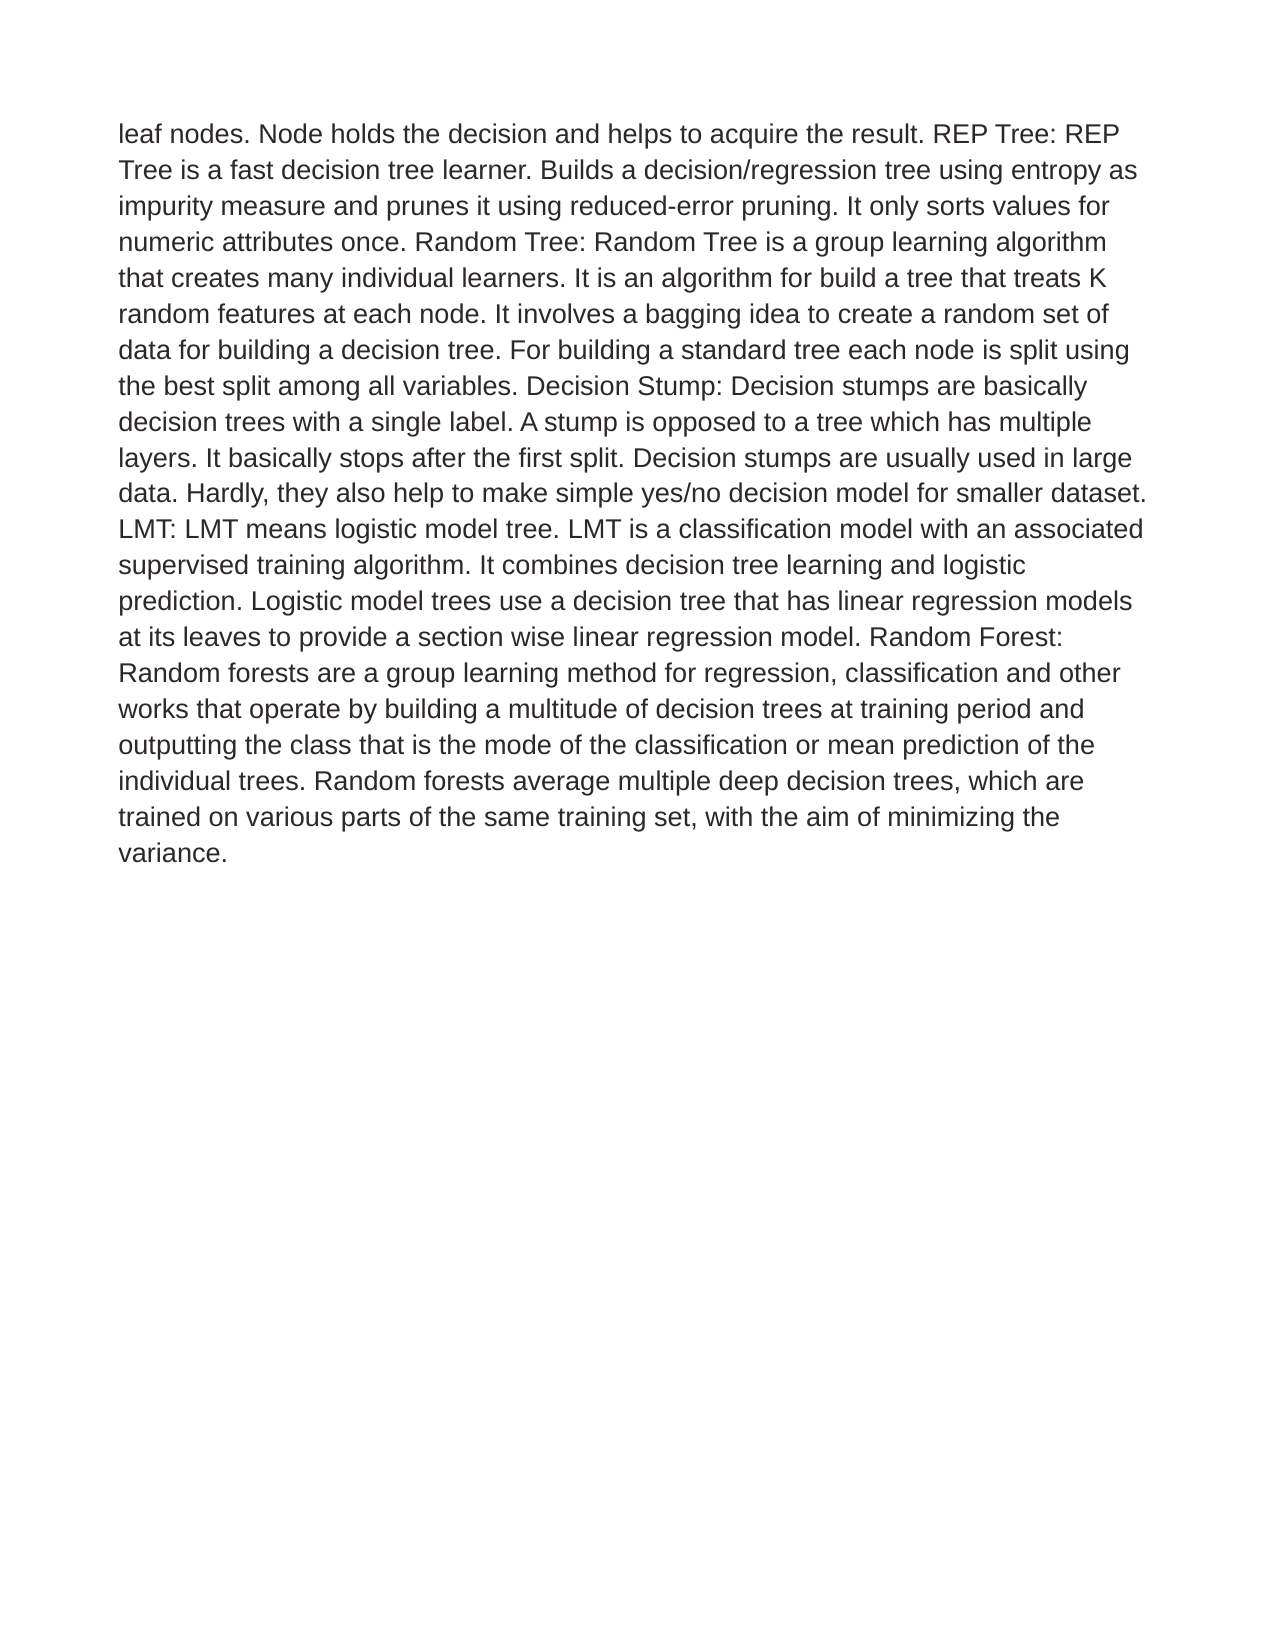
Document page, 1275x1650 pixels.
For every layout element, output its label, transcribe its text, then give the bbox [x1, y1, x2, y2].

text leaf nodes. Node holds the decision and helps to acquire the result. REP Tree: REP Tree is a fast decision tree learner. Builds a decision/regression tree using entropy as impurity measure and prunes it using reduced-error pruning. It only sorts values for numeric attributes once. Random Tree: Random Tree is a group learning algorithm that creates many individual learners. It is an algorithm for build a tree that treats K random features at each node. It involves a bagging idea to create a random set of data for building a decision tree. For building a standard tree each node is split using the best split among all variables. Decision Stump: Decision stumps are basically decision trees with a single label. A stump is opposed to a tree which has multiple layers. It basically stops after the first split. Decision stumps are usually used in large data. Hardly, they also help to make simple yes/no decision model for smaller dataset. LMT: LMT means logistic model tree. LMT is a classification model with an associated supervised training algorithm. It combines decision tree learning and logistic prediction. Logistic model trees use a decision tree that has linear regression models at its leaves to provide a section wise linear regression model. Random Forest: Random forests are a group learning method for regression, classification and other works that operate by building a multitude of decision trees at training period and outputting the class that is the mode of the classification or mean prediction of the individual trees. Random forests average multiple deep decision trees, which are trained on various parts of the same training set, with the aim of minimizing the variance. [118, 118, 1157, 868]
